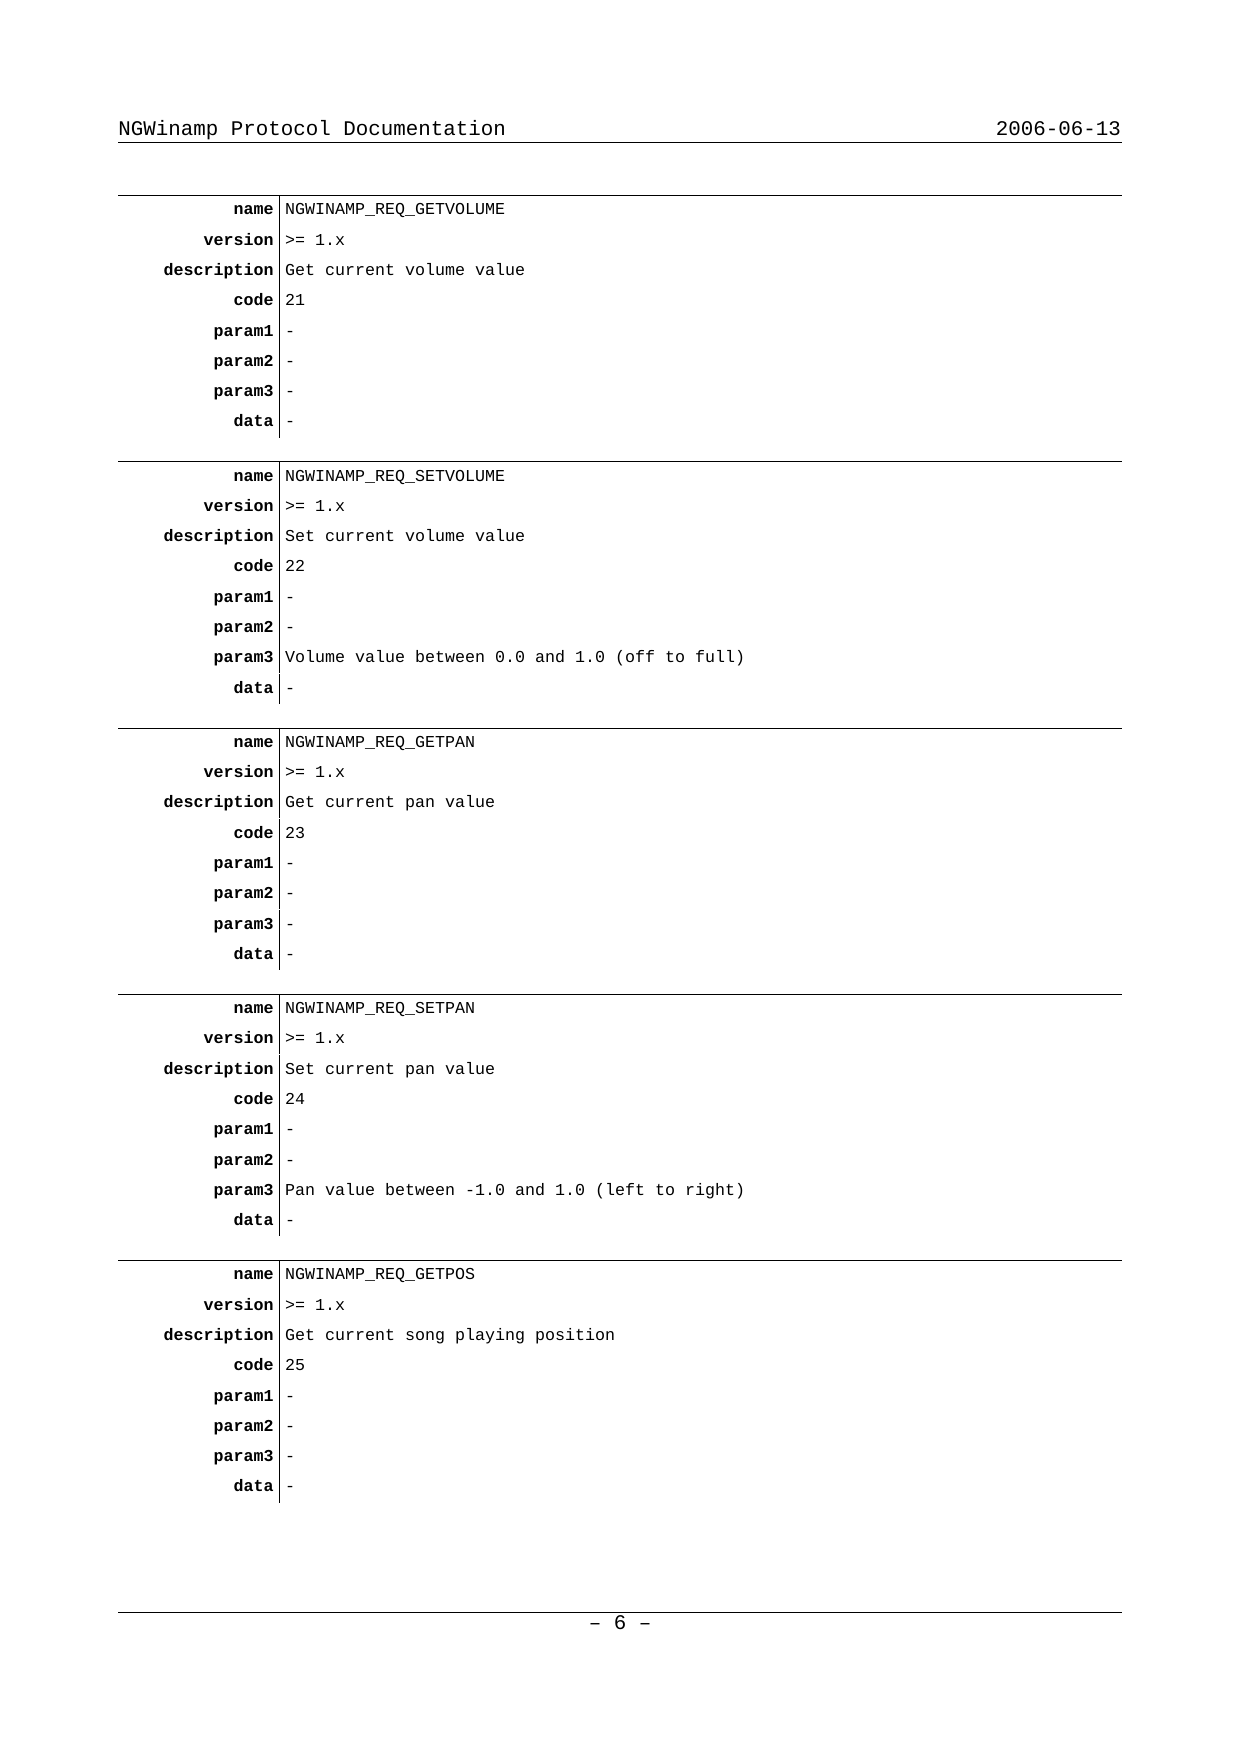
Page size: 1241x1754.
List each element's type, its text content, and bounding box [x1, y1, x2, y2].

table_cell code [118, 286, 279, 316]
table_cell param1 [118, 849, 279, 879]
table_cell - [280, 674, 1122, 704]
table_cell param2 [118, 1145, 279, 1176]
table_cell Pan value between -1.0 and 1.0 (left to right) [280, 1176, 1122, 1206]
table_header NGWINAMP_REQ_GETPAN [280, 729, 1122, 758]
table_cell param1 [118, 1115, 279, 1145]
table_cell >= 1.x [280, 225, 1122, 256]
table_header NGWINAMP_REQ_GETPOS [280, 1261, 1122, 1290]
table_cell >= 1.x [280, 1024, 1122, 1054]
table_cell param3 [118, 377, 279, 407]
table_cell - [280, 1381, 1122, 1412]
table_header name [118, 196, 279, 225]
table_cell version [118, 758, 279, 788]
table_cell - [280, 347, 1122, 377]
table_cell data [118, 407, 279, 438]
table_cell Get current volume value [280, 256, 1122, 286]
table_cell - [280, 879, 1122, 909]
table_cell version [118, 1024, 279, 1054]
table_cell param2 [118, 613, 279, 643]
table_cell - [280, 1206, 1122, 1236]
table_cell - [280, 1145, 1122, 1176]
table_cell - [280, 1115, 1122, 1145]
table_cell Set current pan value [280, 1055, 1122, 1085]
table_cell 25 [280, 1351, 1122, 1381]
table_header name [118, 1261, 279, 1290]
table_cell param2 [118, 1412, 279, 1442]
table_header NGWINAMP_REQ_SETVOLUME [280, 462, 1122, 492]
table_cell 24 [280, 1085, 1122, 1115]
table_header NGWINAMP_REQ_GETVOLUME [280, 196, 1122, 225]
table_cell description [118, 522, 279, 552]
table_cell - [280, 407, 1122, 438]
table_cell description [118, 1321, 279, 1351]
table_cell code [118, 1085, 279, 1115]
table_cell - [280, 910, 1122, 940]
table_cell - [280, 613, 1122, 643]
table_cell - [280, 583, 1122, 613]
table_cell param1 [118, 583, 279, 613]
table_cell param3 [118, 1442, 279, 1472]
table_cell code [118, 819, 279, 849]
table_cell version [118, 1290, 279, 1321]
table_cell param3 [118, 643, 279, 673]
table_header name [118, 462, 279, 492]
table_cell param3 [118, 1176, 279, 1206]
table_cell code [118, 1351, 279, 1381]
table_cell param3 [118, 910, 279, 940]
table_cell param2 [118, 879, 279, 909]
table_cell Get current song playing position [280, 1321, 1122, 1351]
table_cell code [118, 552, 279, 583]
table_cell description [118, 256, 279, 286]
table_header name [118, 995, 279, 1024]
table_cell 21 [280, 286, 1122, 316]
table_cell version [118, 492, 279, 522]
table_cell >= 1.x [280, 492, 1122, 522]
table_cell - [280, 849, 1122, 879]
table_cell Get current pan value [280, 788, 1122, 818]
table_cell 23 [280, 819, 1122, 849]
table_cell param1 [118, 316, 279, 347]
table_cell data [118, 674, 279, 704]
table_cell - [280, 940, 1122, 970]
table_cell version [118, 225, 279, 256]
table_cell param1 [118, 1381, 279, 1412]
table_cell >= 1.x [280, 758, 1122, 788]
table_cell - [280, 1412, 1122, 1442]
table_cell 22 [280, 552, 1122, 583]
table_cell param2 [118, 347, 279, 377]
table_cell data [118, 940, 279, 970]
table_cell Set current volume value [280, 522, 1122, 552]
table_cell - [280, 316, 1122, 347]
table_cell - [280, 1442, 1122, 1472]
table_cell >= 1.x [280, 1290, 1122, 1321]
table_cell Volume value between 0.0 and 1.0 (off to full) [280, 643, 1122, 673]
table_header NGWINAMP_REQ_SETPAN [280, 995, 1122, 1024]
table_cell - [280, 1472, 1122, 1503]
table_cell data [118, 1472, 279, 1503]
table_header name [118, 729, 279, 758]
table_cell description [118, 788, 279, 818]
table_cell data [118, 1206, 279, 1236]
table_cell - [280, 377, 1122, 407]
table_cell description [118, 1055, 279, 1085]
